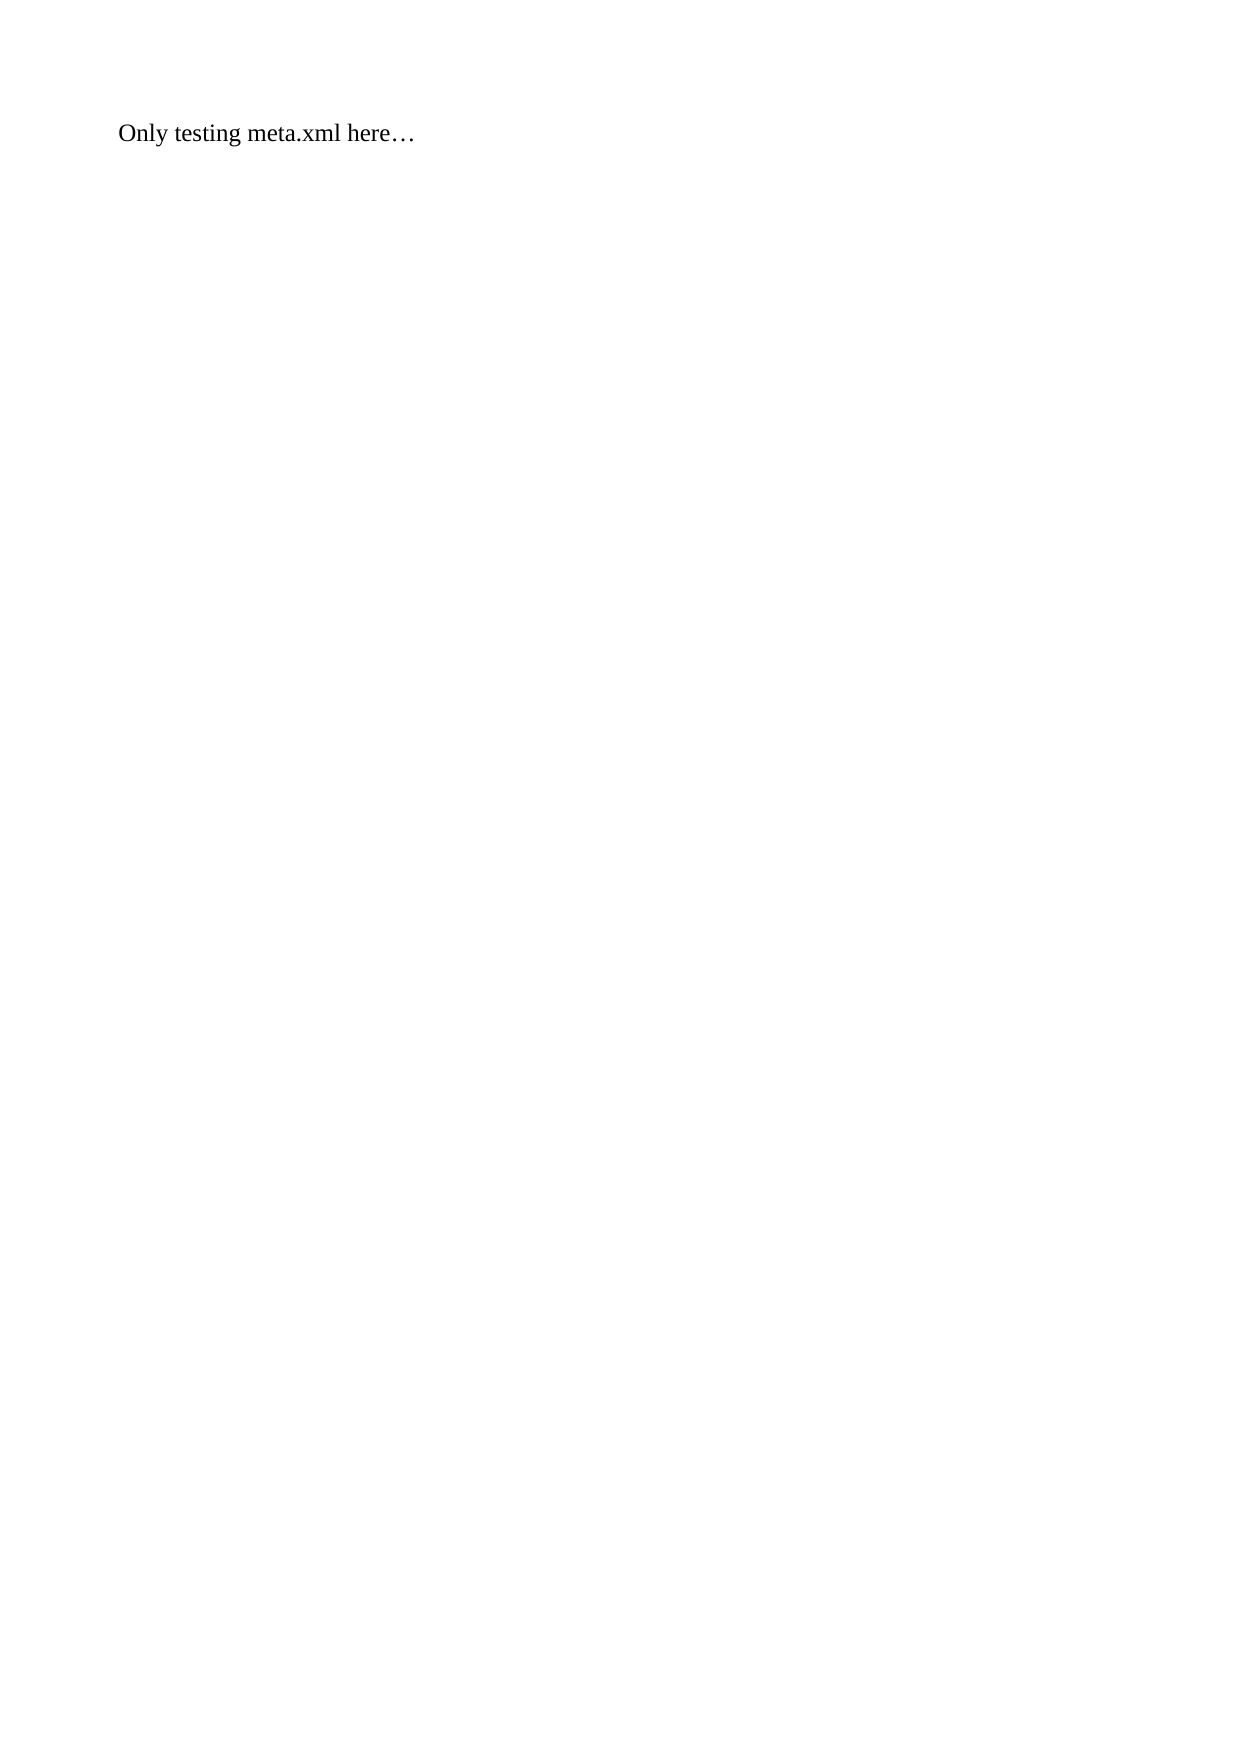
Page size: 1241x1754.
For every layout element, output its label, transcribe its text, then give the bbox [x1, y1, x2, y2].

text Only testing meta.xml here… [118, 118, 1122, 147]
